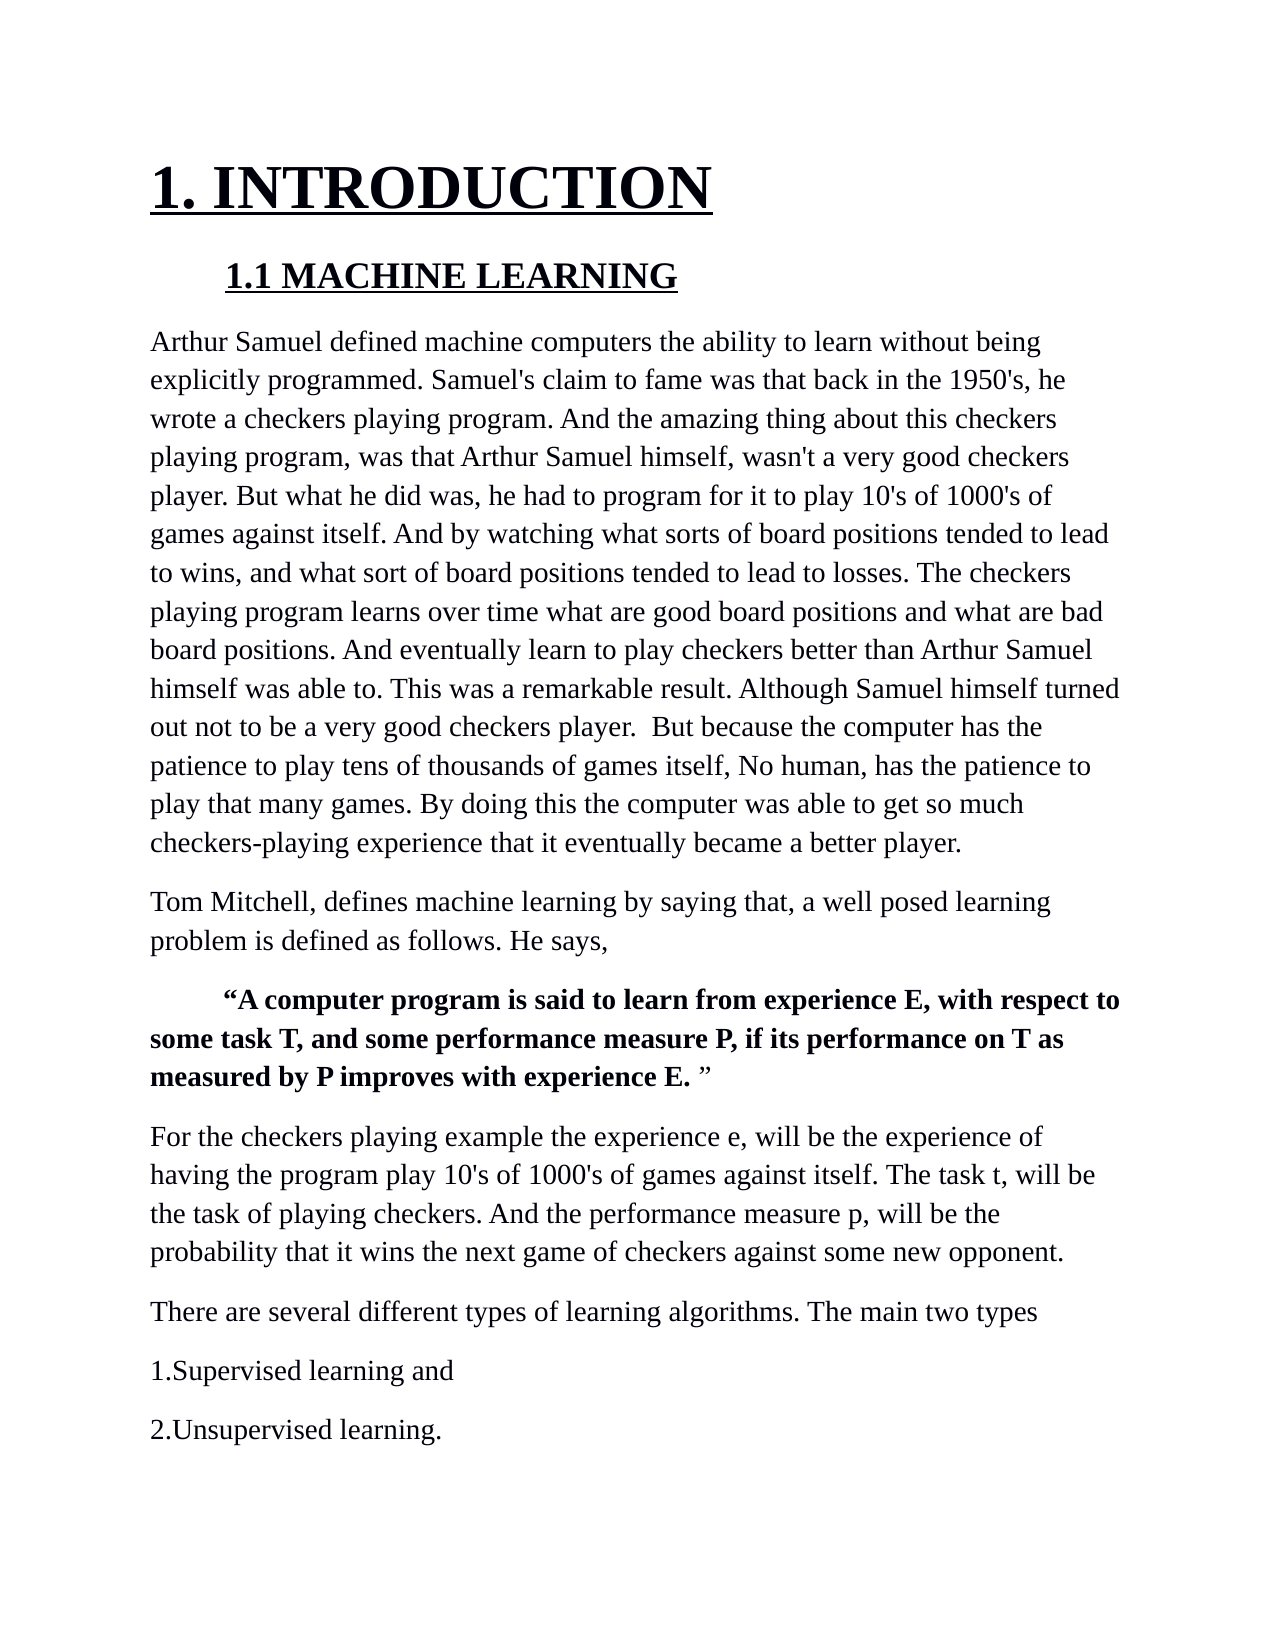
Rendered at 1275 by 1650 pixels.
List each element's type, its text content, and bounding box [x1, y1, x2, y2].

text There are several different types of learning algorithms. The main two types [150, 1294, 1125, 1327]
text 1.Supervised learning and [150, 1353, 1125, 1387]
text “A computer program is said to learn from experience E, with respect to some task T, and some performance measure P, if its performance on T as measured by P improves with experience E. ” [150, 982, 1125, 1093]
text 1.1 MACHINE LEARNING [150, 253, 1125, 297]
text For the checkers playing example the experience e, will be the experience of having the program play 10's of 1000's of games against itself. The task t, will be the task of playing checkers. And the performance measure p, will be the probability that it wins the next game of checkers against some new opponent. [150, 1119, 1125, 1268]
text Tom Mitchell, defines machine learning by saying that, a well posed learning problem is defined as follows. He says, [150, 884, 1125, 956]
text 2.Unsupervised learning. [150, 1412, 1125, 1446]
text 1. INTRODUCTION [150, 150, 1125, 222]
text Arthur Samuel defined machine computers the ability to learn without being explicitly programmed. Samuel's claim to fame was that back in the 1950's, he wrote a checkers playing program. And the amazing thing about this checkers playing program, was that Arthur Samuel himself, wasn't a very good checkers player. But what he did was, he had to program for it to play 10's of 1000's of games against itself. And by watching what sorts of board positions tended to lead to wins, and what sort of board positions tended to lead to losses. The checkers playing program learns over time what are good board positions and what are bad board positions. And eventually learn to play checkers better than Arthur Samuel himself was able to. This was a remarkable result. Although Samuel himself turned out not to be a very good checkers player. But because the computer has the patience to play tens of thousands of games itself, No human, has the patience to play that many games. By doing this the computer was able to get so much checkers-playing experience that it eventually became a better player. [150, 324, 1125, 858]
